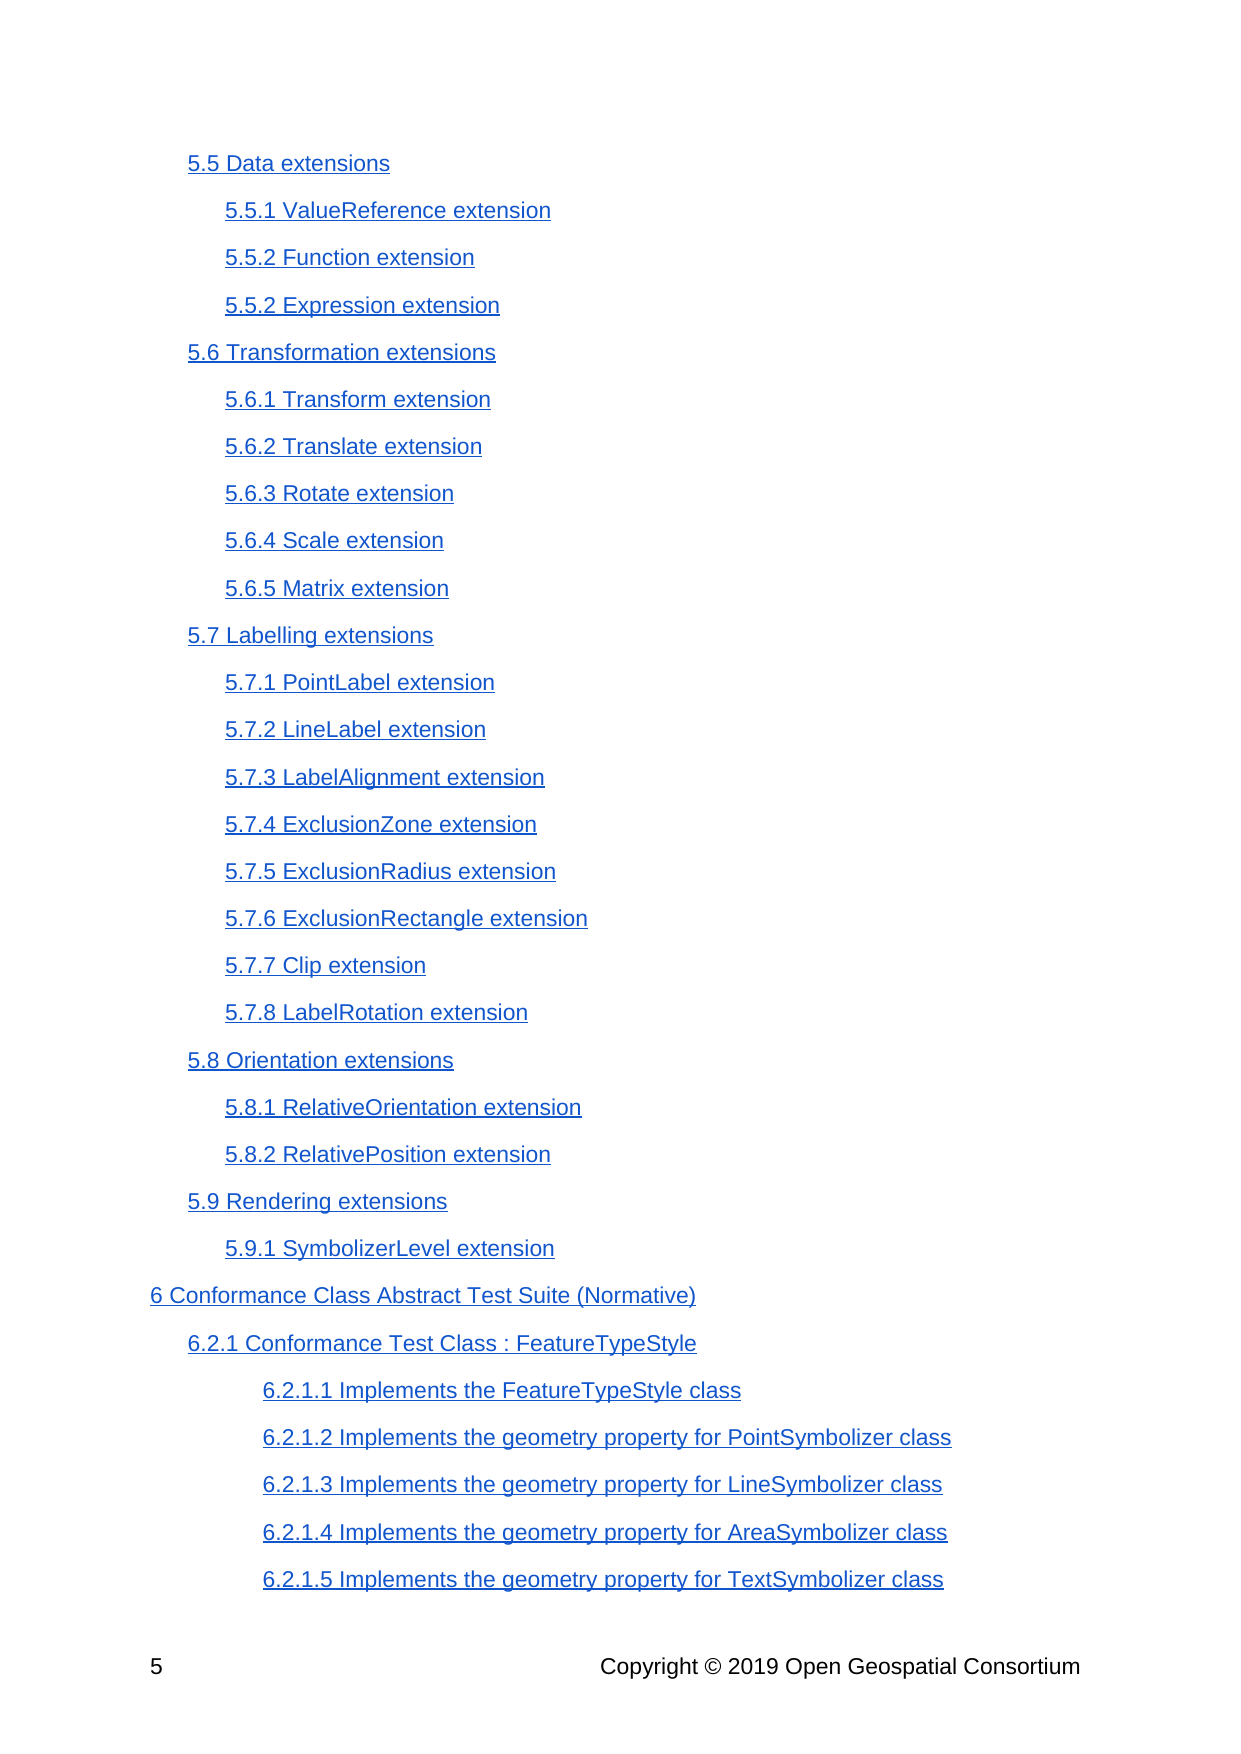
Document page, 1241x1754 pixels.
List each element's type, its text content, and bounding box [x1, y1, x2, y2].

text ​5.7.6​ ​ExclusionRectangle extension [225, 905, 1090, 931]
text ​5.7.7​ ​Clip extension [225, 952, 1090, 978]
text ​5.5​ ​Data extensions [187, 150, 1090, 176]
text ​5.6.4​ ​Scale extension [225, 527, 1090, 554]
text ​6.2.1.5​ ​Implements the geometry property for TextSymbolizer class [262, 1566, 1090, 1592]
text ​6.2.1.2​ ​Implements the geometry property for PointSymbolizer class [262, 1424, 1090, 1450]
text ​5.7.1​ ​PointLabel extension [225, 669, 1090, 695]
text ​5.9​ ​Rendering extensions [187, 1188, 1090, 1214]
text ​5.6.3​ ​Rotate extension [225, 480, 1090, 507]
text ​5.7.4​ ​ExclusionZone extension [225, 811, 1090, 837]
text ​6.2.1.4​ ​Implements the geometry property for AreaSymbolizer class [262, 1518, 1090, 1545]
text ​5.6​ ​Transformation extensions [187, 339, 1090, 365]
text ​​6.2.1​ ​Conformance Test Class : FeatureTypeStyle [187, 1330, 1090, 1356]
text ​5.6.1​ ​Transform extension [225, 386, 1090, 412]
text ​5.8.1​ ​RelativeOrientation extension [225, 1094, 1090, 1120]
text ​5.7.5​ ​ExclusionRadius extension [225, 858, 1090, 884]
text ​5.8​ ​Orientation extensions [187, 1047, 1090, 1073]
text ​6.2.1.3​ ​Implements the geometry property for LineSymbolizer class [262, 1471, 1090, 1498]
text ​5.5.2​ ​Expression extension [225, 292, 1090, 318]
text ​6.2.1.1​ Implements the FeatureTypeStyle class [262, 1377, 1090, 1403]
text ​5.7.8​ ​LabelRotation extension [225, 999, 1090, 1026]
text ​5.5.2​ ​Function extension [225, 244, 1090, 271]
text ​5.6.5​ ​Matrix extension [225, 575, 1090, 601]
text ​5.6.2​ ​Translate extension [225, 433, 1090, 459]
text ​6​ ​Conformance Class Abstract Test Suite (Normative) [150, 1282, 1090, 1309]
text ​5.7.3​ ​LabelAlignment extension [225, 763, 1090, 790]
text ​5.7​ ​Labelling extensions [187, 622, 1090, 648]
text ​5.9.1​ ​SymbolizerLevel extension [225, 1235, 1090, 1262]
text ​5.8.2​ ​RelativePosition extension [225, 1141, 1090, 1167]
text ​5.5.1​ ​ValueReference extension [225, 197, 1090, 223]
text ​5.7.2​ ​LineLabel extension [225, 716, 1090, 743]
